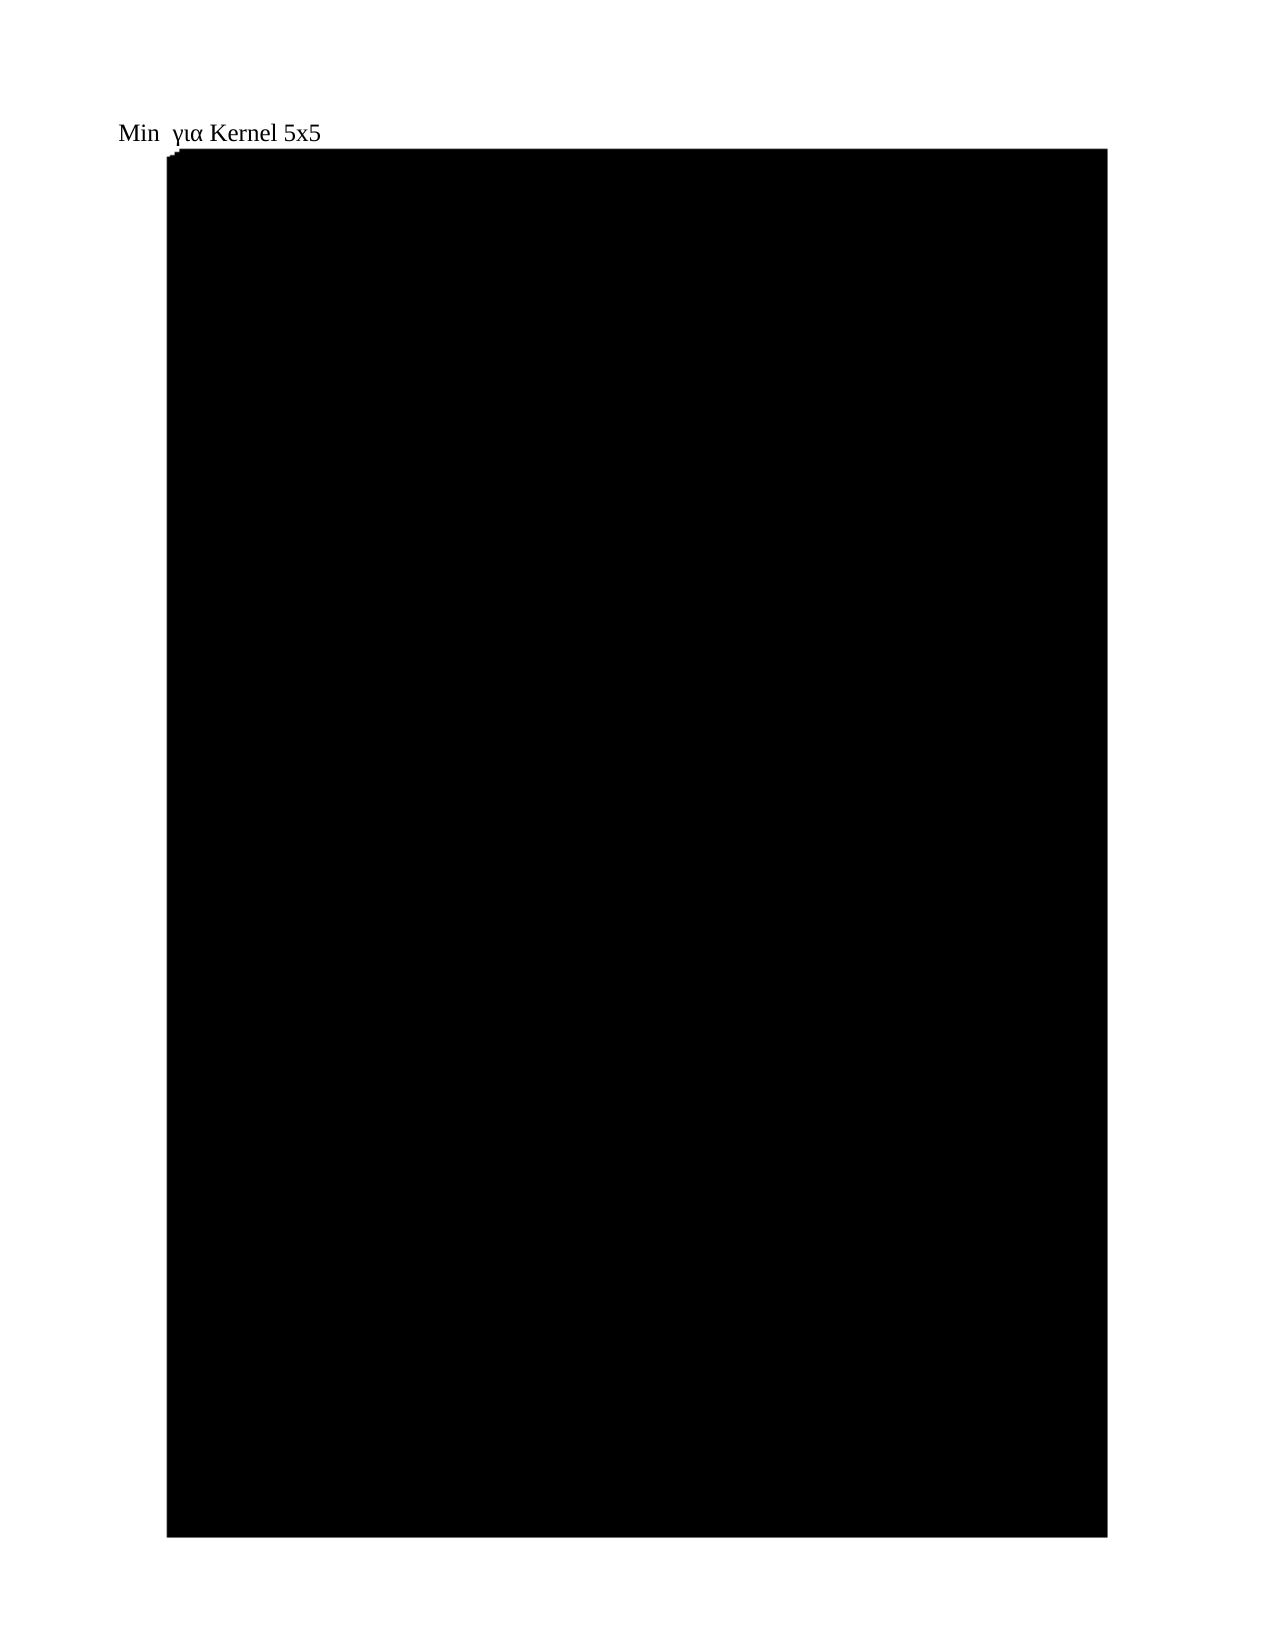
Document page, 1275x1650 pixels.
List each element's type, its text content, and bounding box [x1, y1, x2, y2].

text Min για Kernel 5x5 [118, 118, 1157, 147]
picture [164, 146, 1111, 1541]
